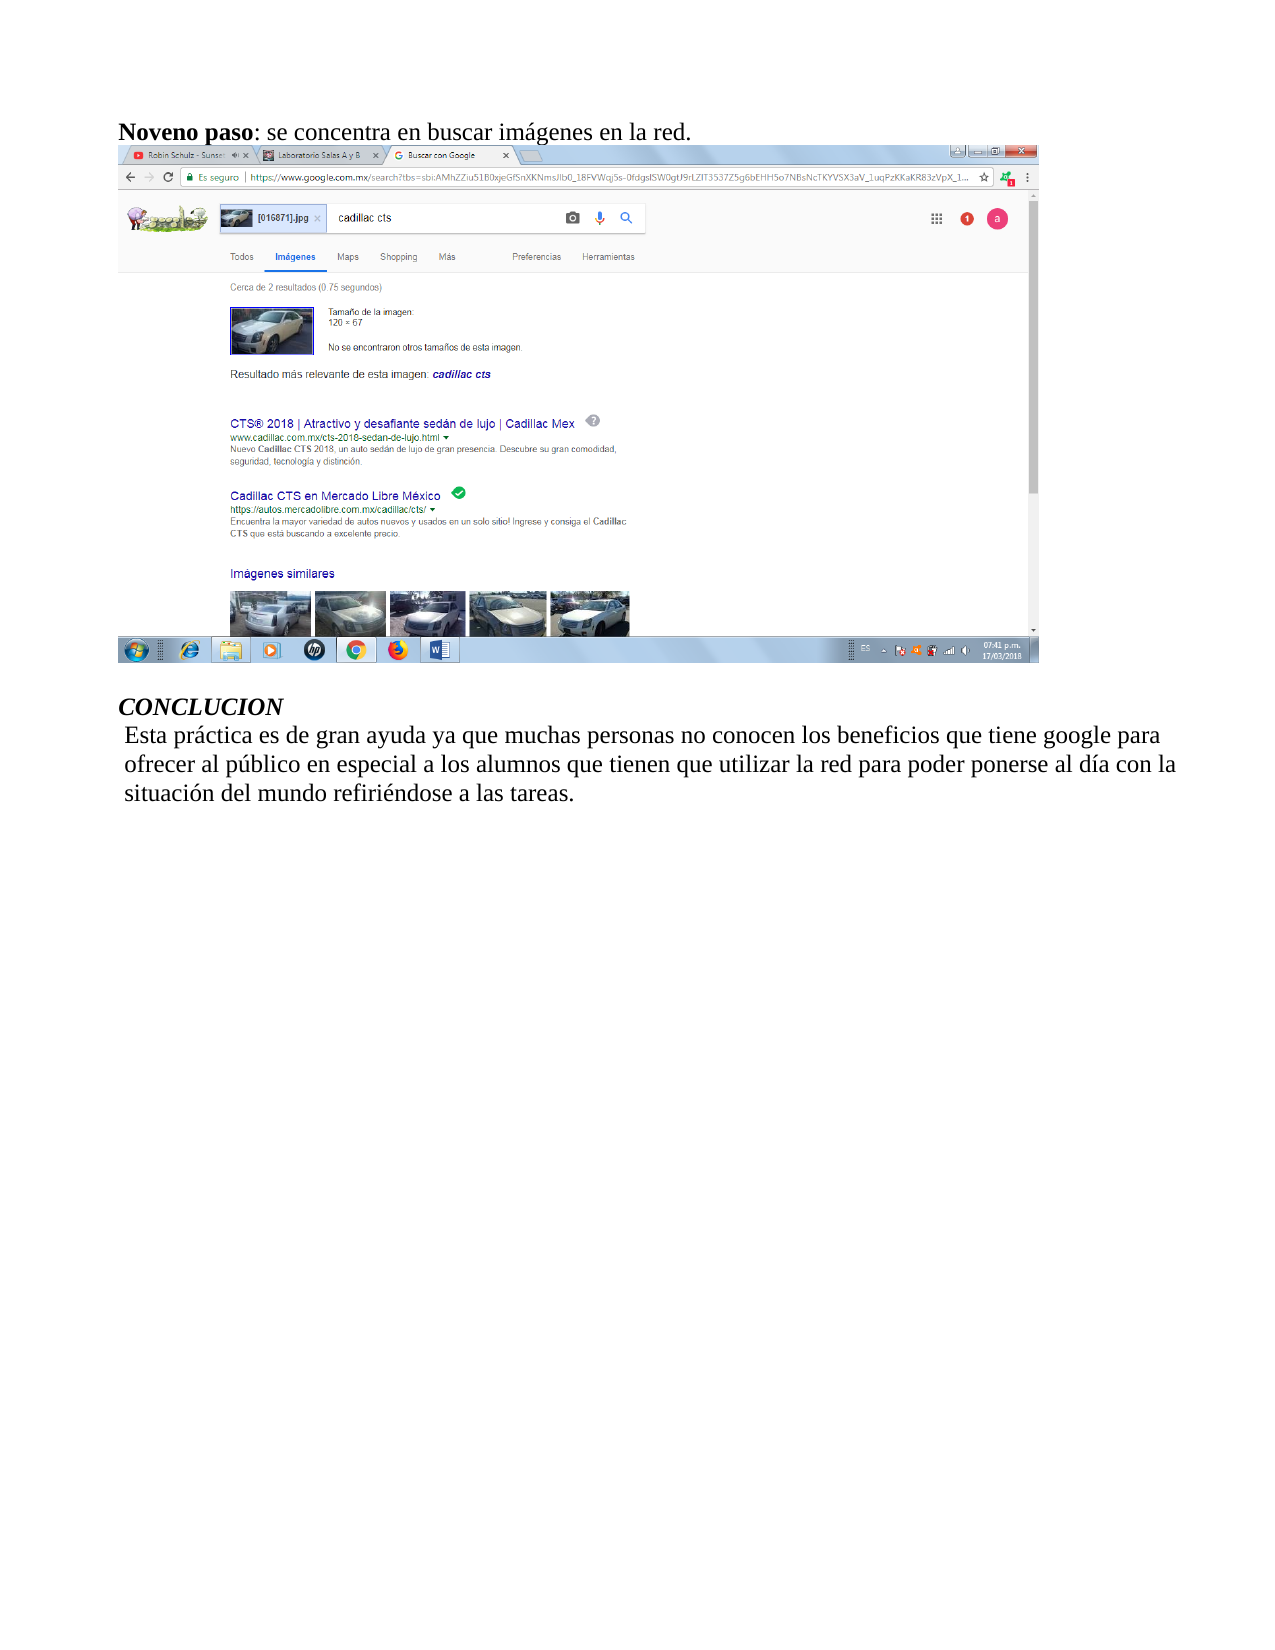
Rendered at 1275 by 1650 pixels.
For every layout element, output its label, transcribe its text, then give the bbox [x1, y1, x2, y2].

text CONCLUCION [118, 692, 1205, 721]
text Noveno paso: se concentra en buscar imágenes en la red. [118, 117, 1205, 145]
text Esta práctica es de gran ayuda ya que muchas personas no conocen los beneficios que tiene google para ofrecer al público en especial a los alumnos que tienen que utilizar la red para poder ponerse al día con la situación del mundo refiriéndose a las tareas. [124, 721, 1205, 807]
